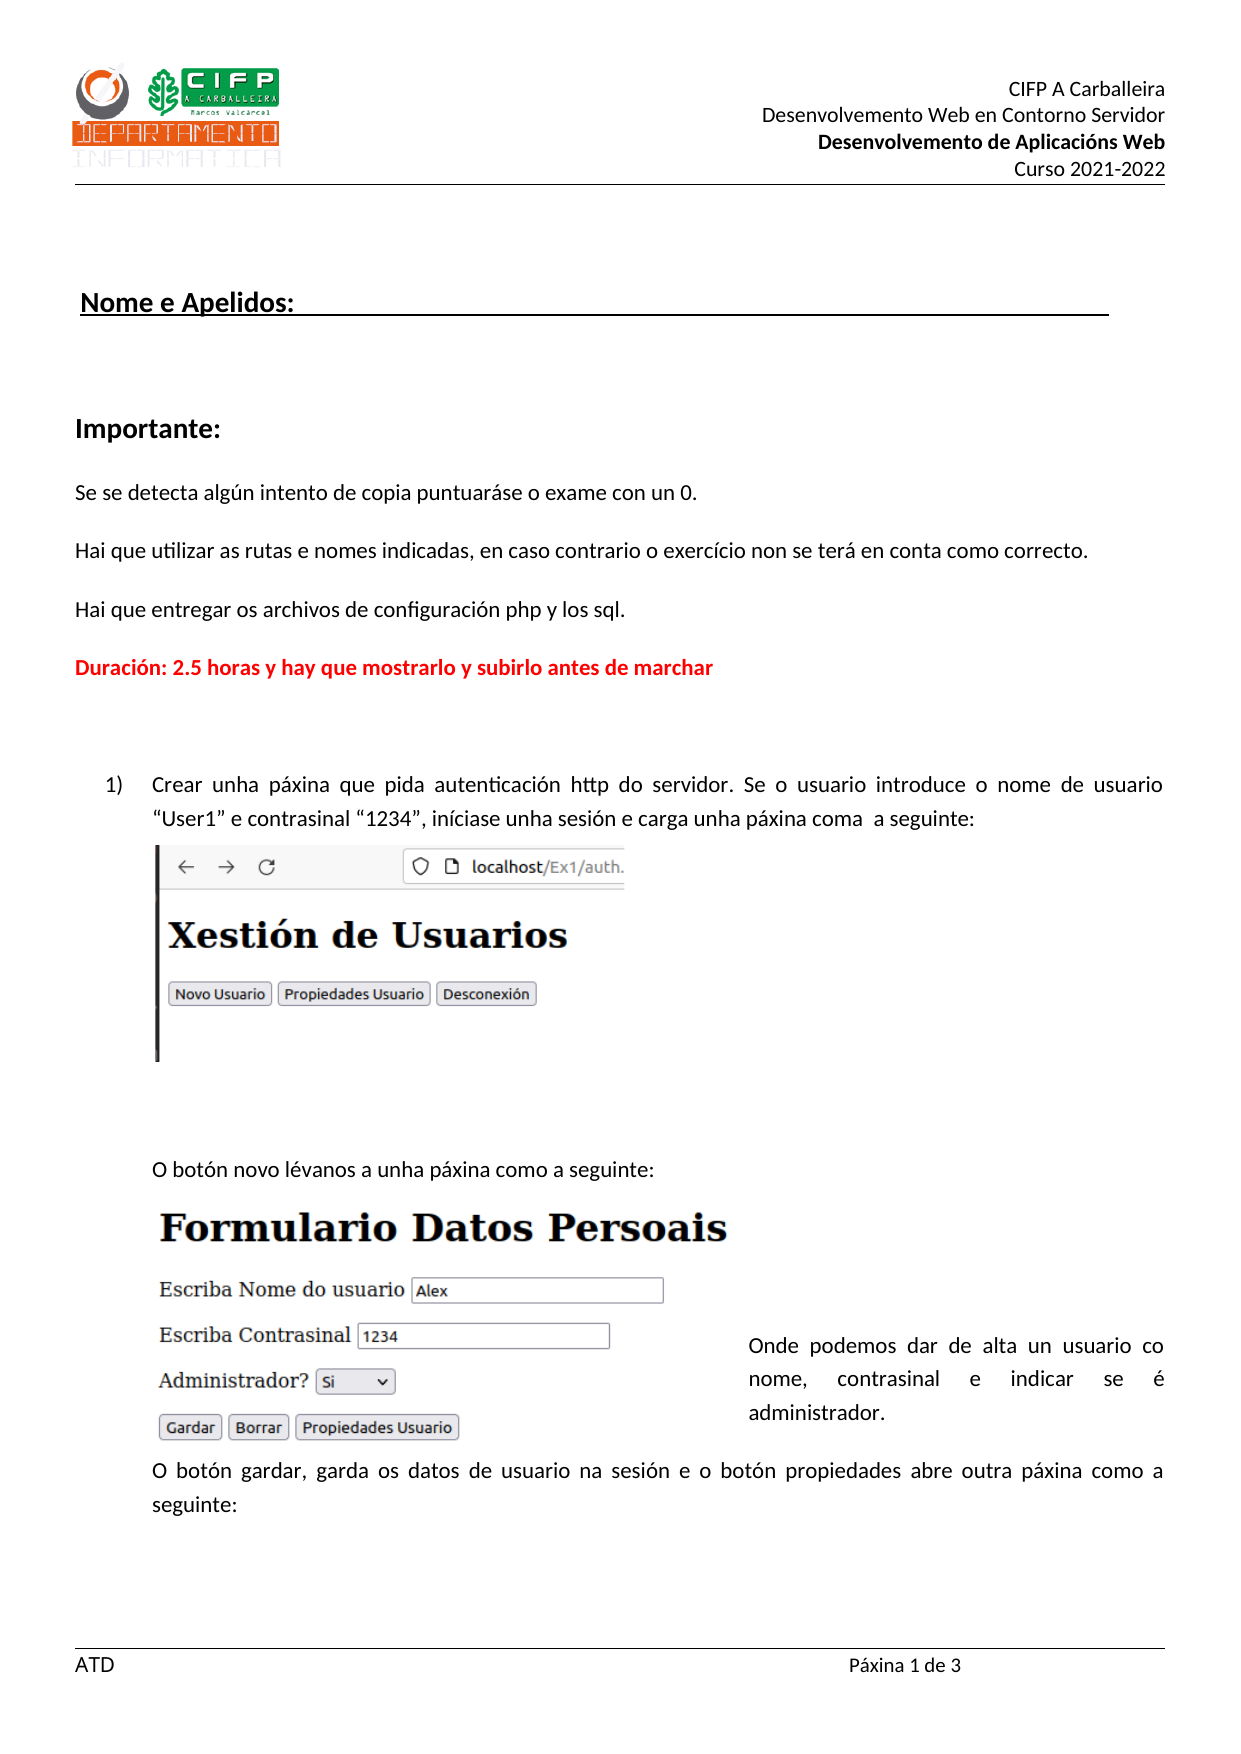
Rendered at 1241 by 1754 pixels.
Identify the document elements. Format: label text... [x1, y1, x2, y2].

text Duración: 2.5 horas y hay que mostrarlo y subirlo antes de marchar [75, 653, 1165, 681]
text Nome e Apelidos: [75, 284, 1165, 319]
text Hai que entregar os archivos de configuración php y los sql. [75, 595, 1165, 623]
text [104, 1331, 153, 1426]
text Importante: [75, 410, 1165, 446]
text O botón gardar, garda os datos de usuario na sesión e o botón propiedades abre outra páxina como a seguinte: [104, 1457, 1165, 1518]
list Crear unha páxina que pida autenticación http do servidor. Se o usuario introduce o nome de usuario “User1” e contrasinal “1234”, iníciase unha sesión e carga unha páxina coma a seguinte: [104, 771, 1165, 832]
text O botón novo lévanos a unha páxina como a seguinte: [104, 1155, 1165, 1183]
text Hai que utilizar as rutas e nomes indicadas, en caso contrario o exercício non se terá en conta como correcto. [75, 536, 1165, 564]
text Onde podemos dar de alta un usuario co nome, contrasinal e indicar se é administrador. [749, 1331, 1165, 1426]
text Se se detecta algún intento de copia puntuaráse o exame con un 0. [75, 478, 1165, 506]
